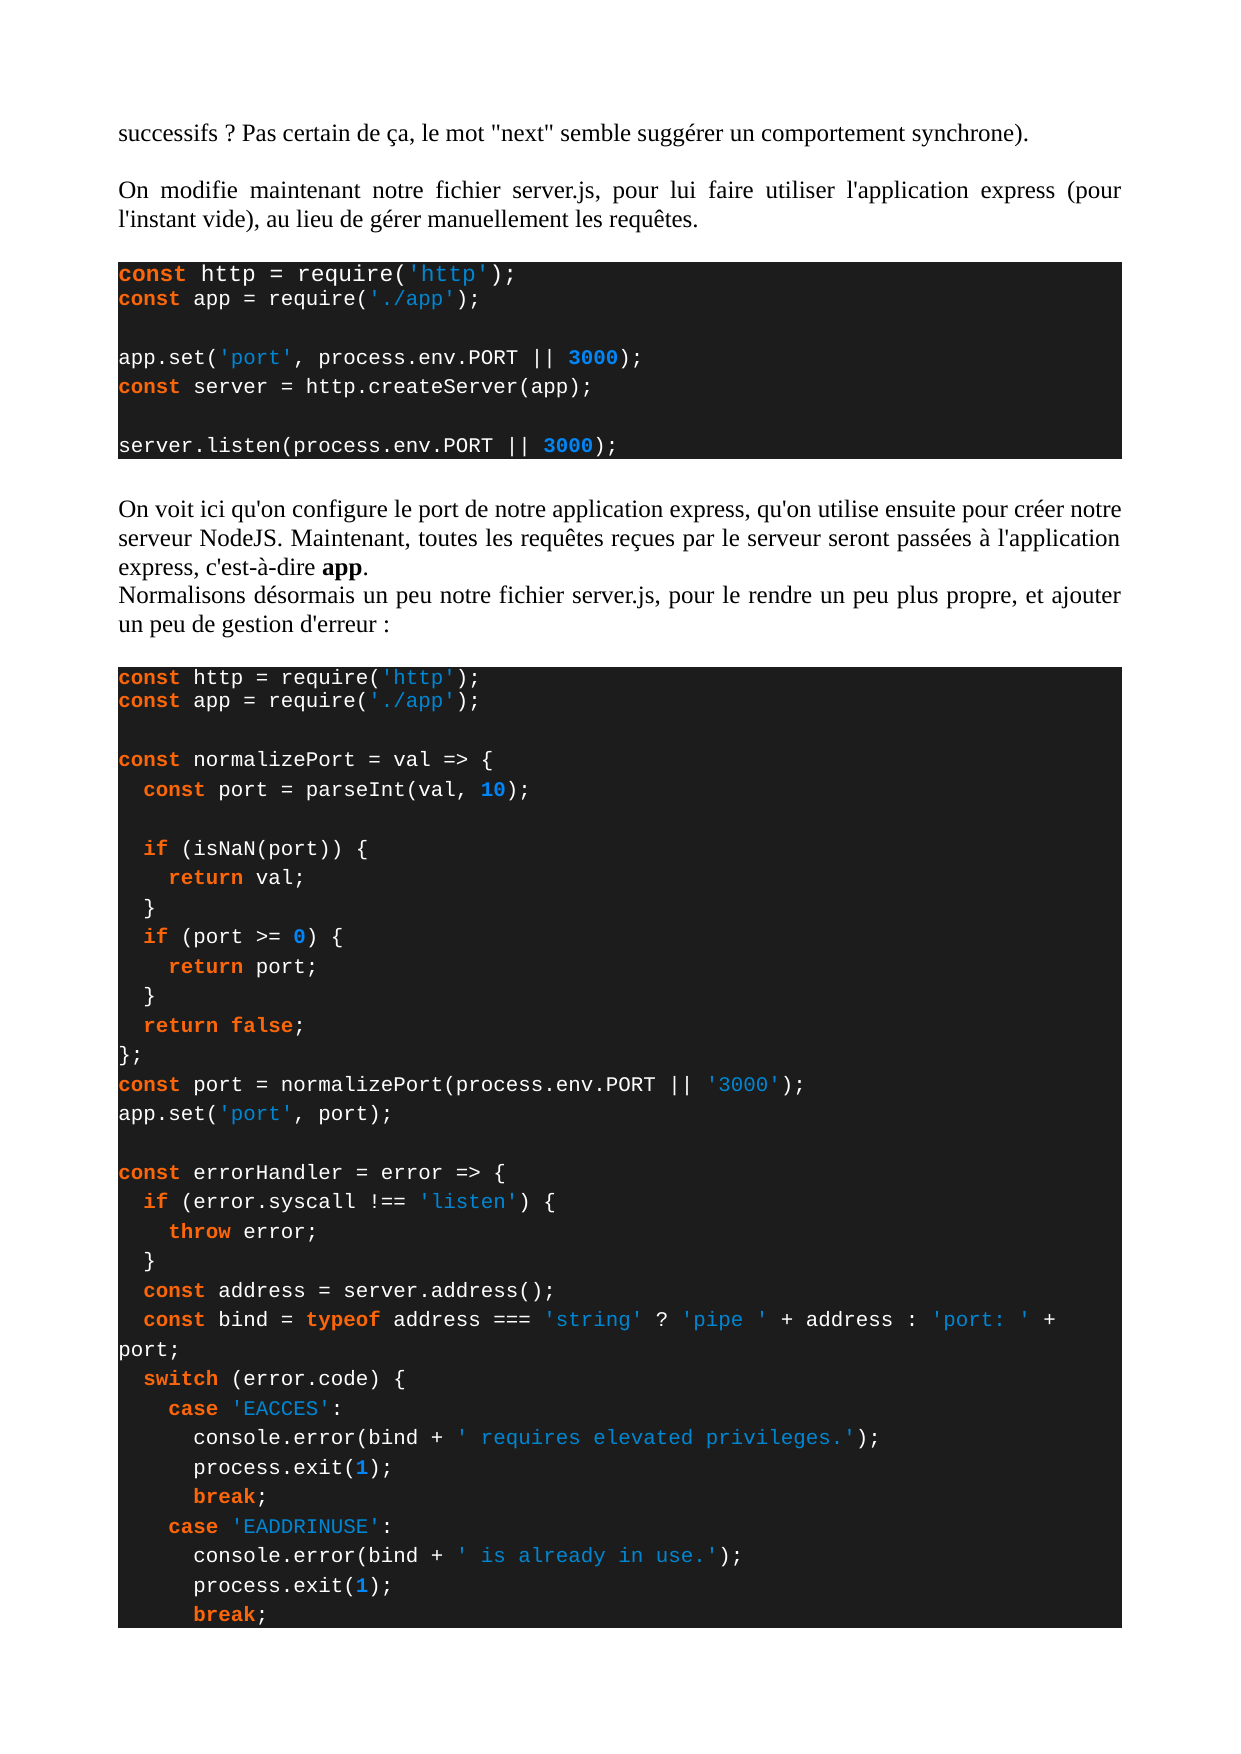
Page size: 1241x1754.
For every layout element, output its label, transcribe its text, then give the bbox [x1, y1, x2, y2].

text return port; [118, 956, 1122, 979]
text const errorHandler = error => { [118, 1162, 1122, 1186]
text const http = require('http'); [118, 262, 1122, 288]
text On modifie maintenant notre fichier server.js, pour lui faire utiliser l'application express (pour l'instant vide), au lieu de gérer manuellement les requêtes. [118, 176, 1122, 233]
text break; [118, 1604, 1122, 1628]
text const port = parseInt(val, 10); [118, 779, 1122, 802]
text const http = require('http'); [118, 667, 1122, 690]
text } [118, 897, 1122, 920]
text const port = normalizePort(process.env.PORT || '3000'); [118, 1073, 1122, 1097]
text Normalisons désormais un peu notre fichier server.js, pour le rendre un peu plus propre, et ajouter un peu de gestion d'erreur : [118, 580, 1122, 638]
text app.set('port', process.env.PORT || 3000); [118, 347, 1122, 370]
text const normalizePort = val => { [118, 749, 1122, 773]
text const address = server.address(); [118, 1280, 1122, 1303]
text break; [118, 1486, 1122, 1510]
text process.exit(1); [118, 1457, 1122, 1480]
text successifs ? Pas certain de ça, le mot "next" semble suggérer un comportement synchrone). [118, 118, 1122, 147]
text throw error; [118, 1221, 1122, 1244]
text return val; [118, 867, 1122, 891]
text return false; [118, 1014, 1122, 1038]
text const app = require('./app'); [118, 690, 1122, 714]
text console.error(bind + ' is already in use.'); [118, 1545, 1122, 1569]
text app.set('port', port); [118, 1103, 1122, 1127]
text case 'EACCES': [118, 1398, 1122, 1421]
text if (port >= 0) { [118, 926, 1122, 950]
text console.error(bind + ' requires elevated privileges.'); [118, 1427, 1122, 1451]
text const bind = typeof address === 'string' ? 'pipe ' + address : 'port: ' + port; [118, 1309, 1122, 1362]
text switch (error.code) { [118, 1368, 1122, 1392]
text }; [118, 1044, 1122, 1068]
text server.listen(process.env.PORT || 3000); [118, 435, 1122, 459]
text if (isNaN(port)) { [118, 838, 1122, 861]
text const server = http.createServer(app); [118, 376, 1122, 400]
text On voit ici qu'on configure le port de notre application express, qu'on utilise ensuite pour créer notre serveur NodeJS. Maintenant, toutes les requêtes reçues par le serveur seront passées à l'application express, c'est-à-dire app. [118, 494, 1122, 580]
text process.exit(1); [118, 1575, 1122, 1598]
text const app = require('./app'); [118, 288, 1122, 311]
text } [118, 985, 1122, 1009]
text if (error.syscall !== 'listen') { [118, 1191, 1122, 1215]
text case 'EADDRINUSE': [118, 1516, 1122, 1539]
text } [118, 1250, 1122, 1274]
